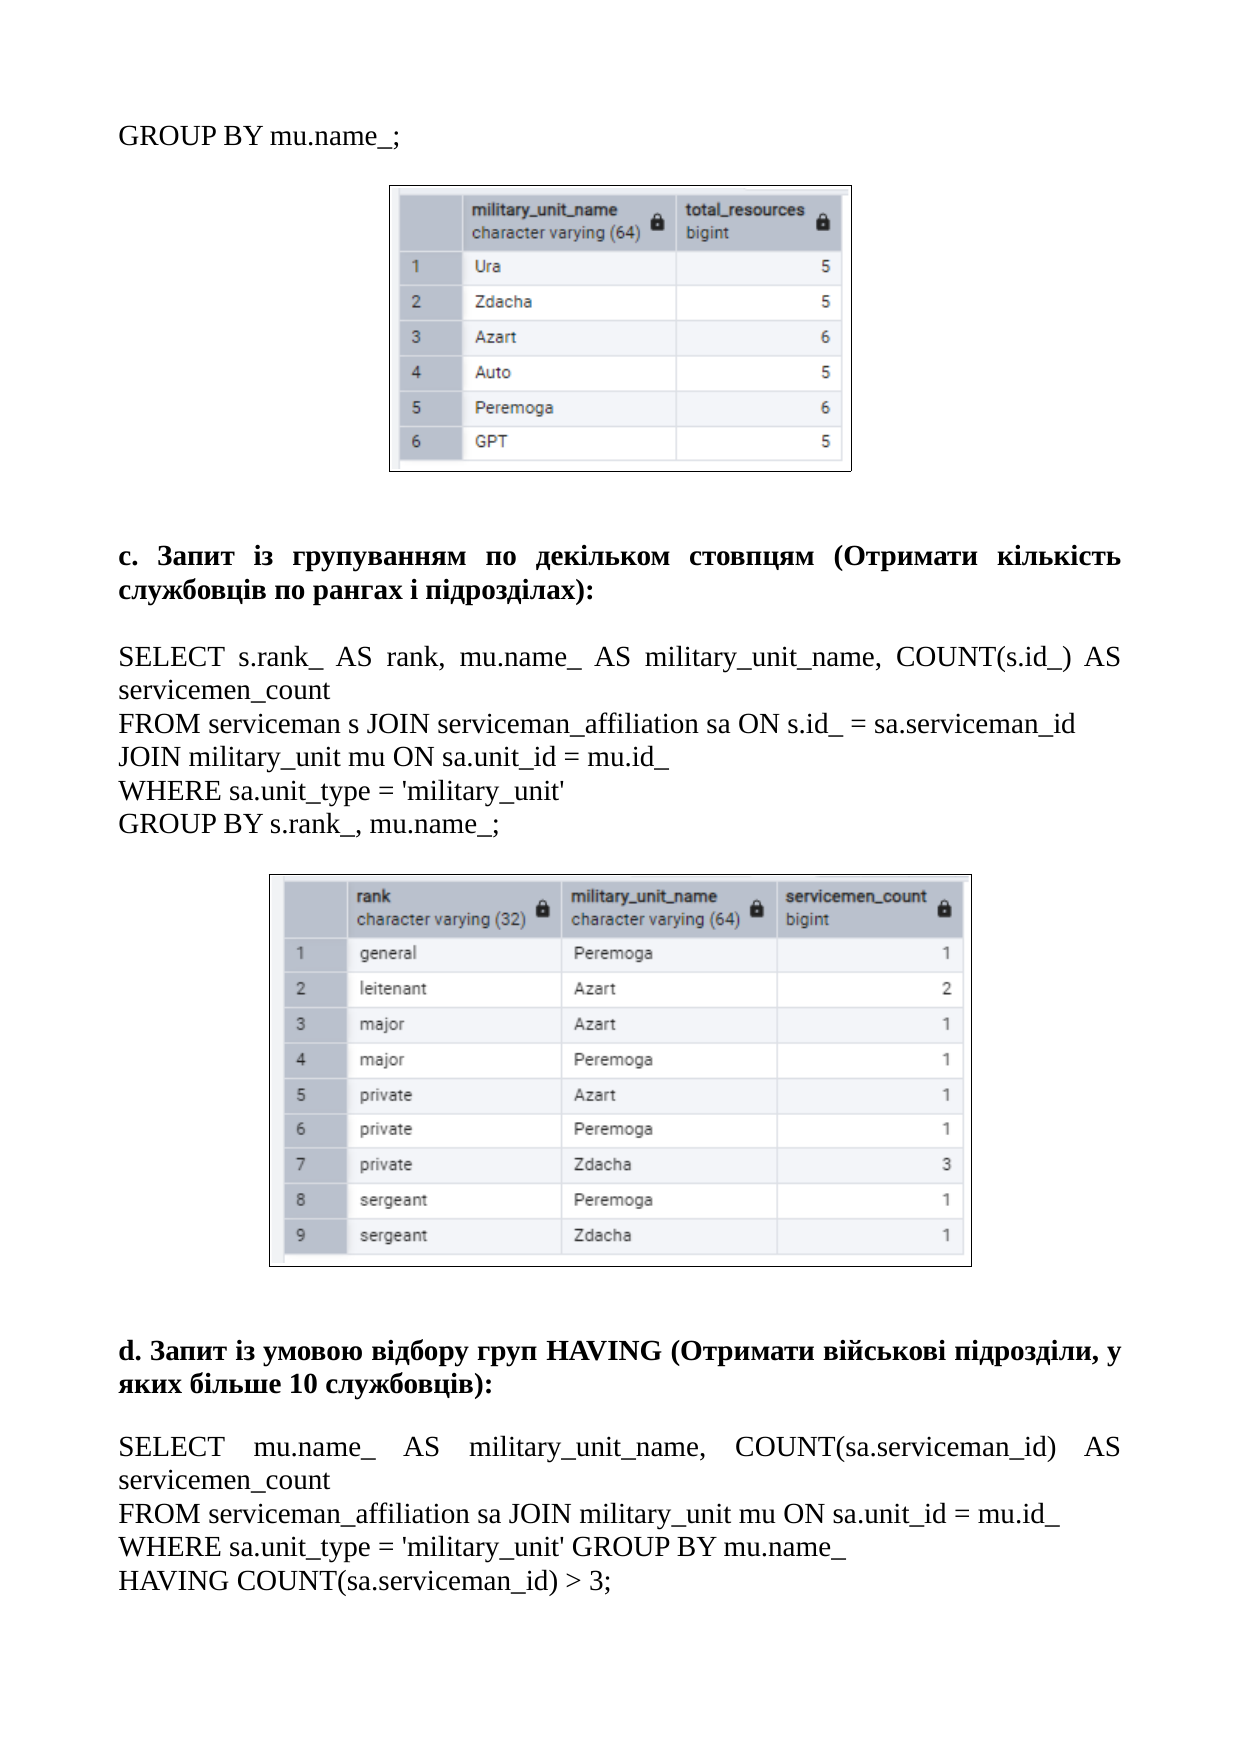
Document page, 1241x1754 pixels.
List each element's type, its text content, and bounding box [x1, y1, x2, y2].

text GROUP BY s.rank_, mu.name_; [118, 807, 1122, 840]
text WHERE sa.unit_type = 'military_unit' [118, 773, 1122, 807]
picture [391, 188, 849, 469]
picture [271, 876, 969, 1263]
text FROM serviceman s JOIN serviceman_affiliation sa ON s.id_ = sa.serviceman_id [118, 706, 1122, 739]
text FROM serviceman_affiliation sa JOIN military_unit mu ON sa.unit_id = mu.id_ [118, 1496, 1122, 1529]
text c. Запит із групуванням по декільком стовпцям (Отримати кількість службовців по рангах і підрозділах): [118, 538, 1122, 605]
text GROUP BY mu.name_; [118, 118, 1122, 152]
text SELECT mu.name_ AS military_unit_name, COUNT(sa.serviceman_id) AS servicemen_count [118, 1429, 1122, 1496]
text SELECT s.rank_ AS rank, mu.name_ AS military_unit_name, COUNT(s.id_) AS servicemen_count [118, 639, 1122, 706]
text WHERE sa.unit_type = 'military_unit' GROUP BY mu.name_ [118, 1529, 1122, 1563]
text HAVING COUNT(sa.serviceman_id) > 3; [118, 1563, 1122, 1596]
text JOIN military_unit mu ON sa.unit_id = mu.id_ [118, 739, 1122, 773]
text d. Запит із умовою відбору груп HAVING (Отримати військові підрозділи, у яких більше 10 службовців): [118, 1333, 1122, 1400]
